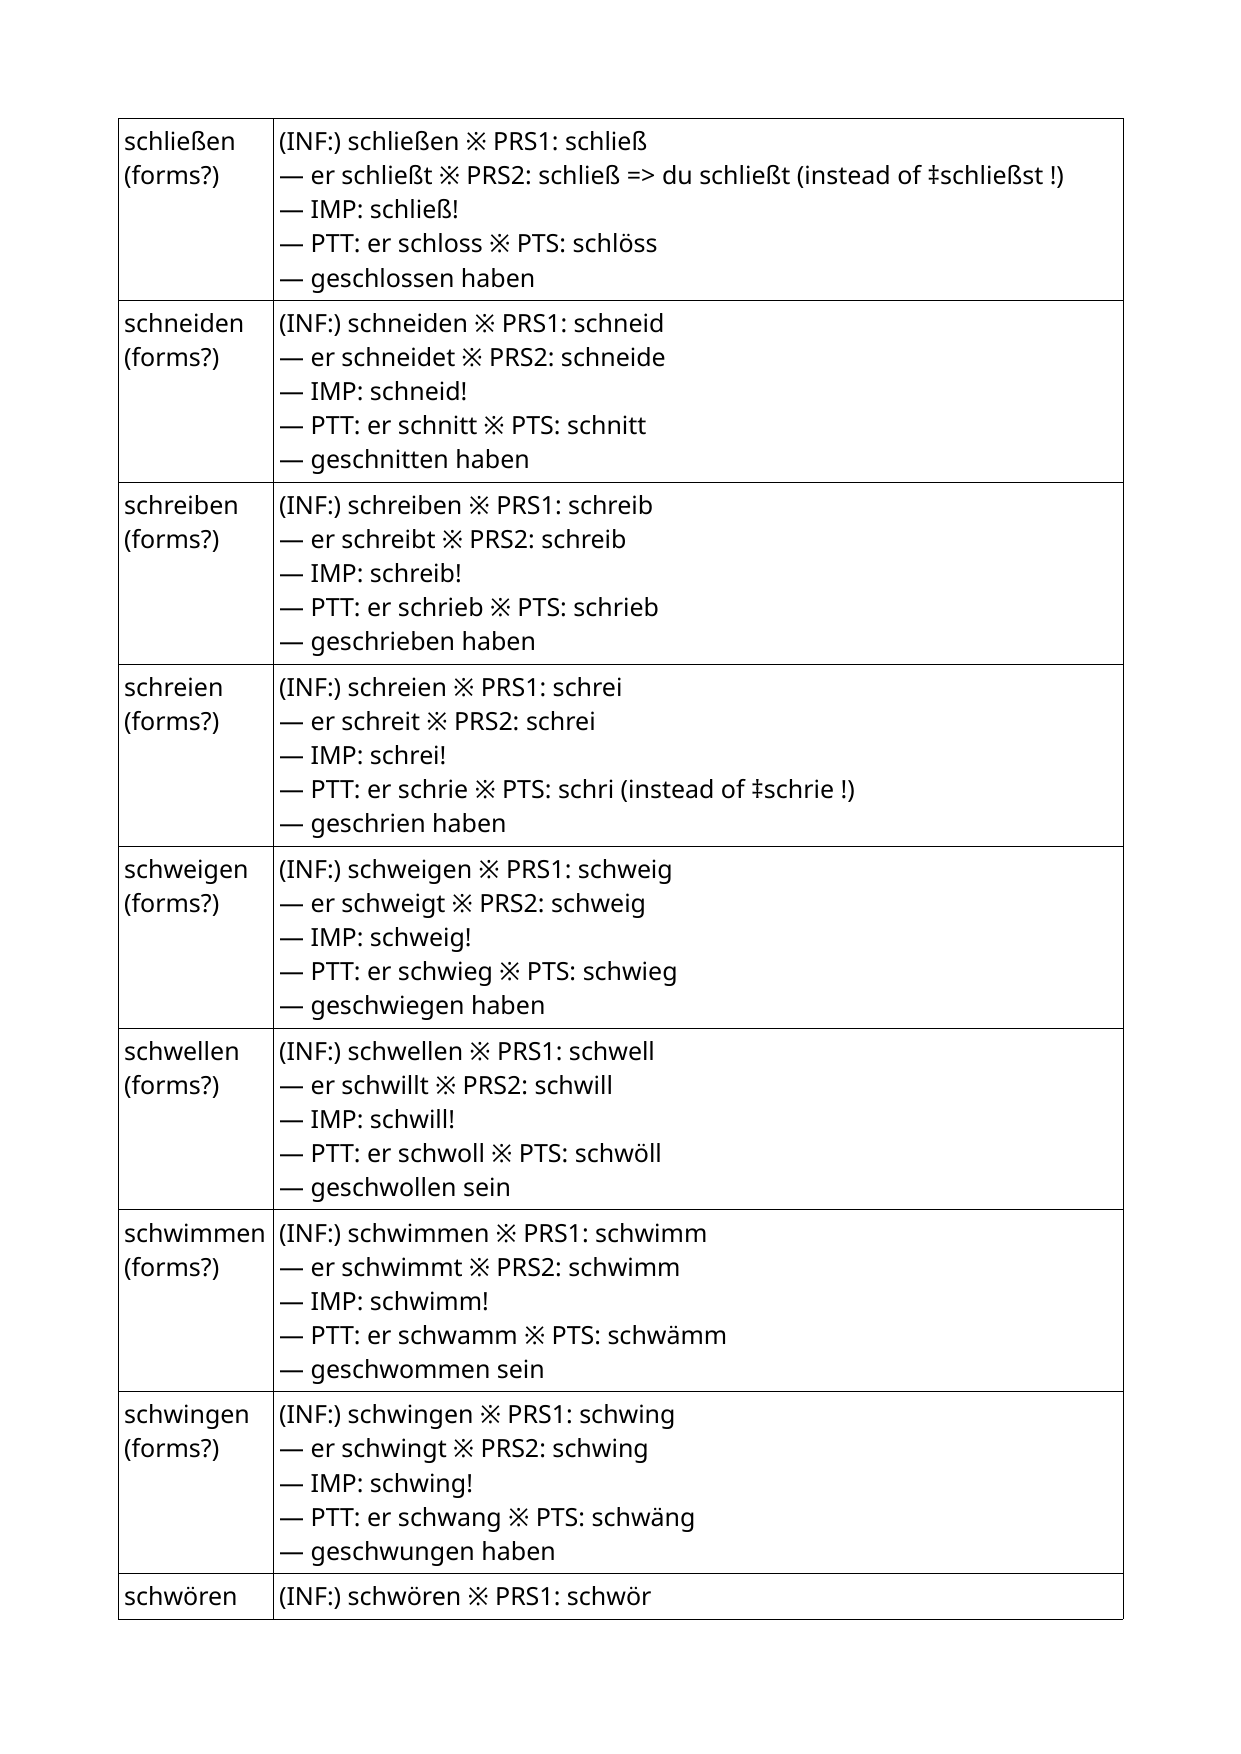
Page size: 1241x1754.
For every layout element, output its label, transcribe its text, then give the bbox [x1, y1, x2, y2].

table_cell schließen (forms?) [119, 119, 273, 300]
table_cell schneiden (forms?) [119, 301, 273, 482]
table_cell schwören [119, 1574, 273, 1619]
table_cell schreiben (forms?) [119, 483, 273, 664]
table_cell (INF:) schließen ※ PRS1: schließ — er schließt ※ PRS2: schließ => du schließt (instead of ‡schließst !) — IMP: schließ! — PTT: er schloss ※ PTS: schlöss — geschlossen haben [274, 119, 1123, 300]
table_cell schwingen (forms?) [119, 1392, 273, 1573]
table_cell schwellen (forms?) [119, 1029, 273, 1209]
table_cell (INF:) schreien ※ PRS1: schrei — er schreit ※ PRS2: schrei — IMP: schrei! — PTT: er schrie ※ PTS: schri (instead of ‡schrie !) — geschrien haben [274, 665, 1123, 846]
table_cell (INF:) schwimmen ※ PRS1: schwimm — er schwimmt ※ PRS2: schwimm — IMP: schwimm! — PTT: er schwamm ※ PTS: schwämm — geschwommen sein [274, 1210, 1123, 1391]
table_cell schwimmen (forms?) [119, 1210, 273, 1391]
table_cell (INF:) schwellen ※ PRS1: schwell — er schwillt ※ PRS2: schwill — IMP: schwill! — PTT: er schwoll ※ PTS: schwöll — geschwollen sein [274, 1029, 1123, 1209]
table_cell schreien (forms?) [119, 665, 273, 846]
table_cell (INF:) schwingen ※ PRS1: schwing — er schwingt ※ PRS2: schwing — IMP: schwing! — PTT: er schwang ※ PTS: schwäng — geschwungen haben [274, 1392, 1123, 1573]
table_cell schweigen (forms?) [119, 847, 273, 1027]
table_cell (INF:) schweigen ※ PRS1: schweig — er schweigt ※ PRS2: schweig — IMP: schweig! — PTT: er schwieg ※ PTS: schwieg — geschwiegen haben [274, 847, 1123, 1027]
table_cell (INF:) schwören ※ PRS1: schwör [274, 1574, 1123, 1619]
table_cell (INF:) schreiben ※ PRS1: schreib — er schreibt ※ PRS2: schreib — IMP: schreib! — PTT: er schrieb ※ PTS: schrieb — geschrieben haben [274, 483, 1123, 664]
table_cell (INF:) schneiden ※ PRS1: schneid — er schneidet ※ PRS2: schneide — IMP: schneid! — PTT: er schnitt ※ PTS: schnitt — geschnitten haben [274, 301, 1123, 482]
